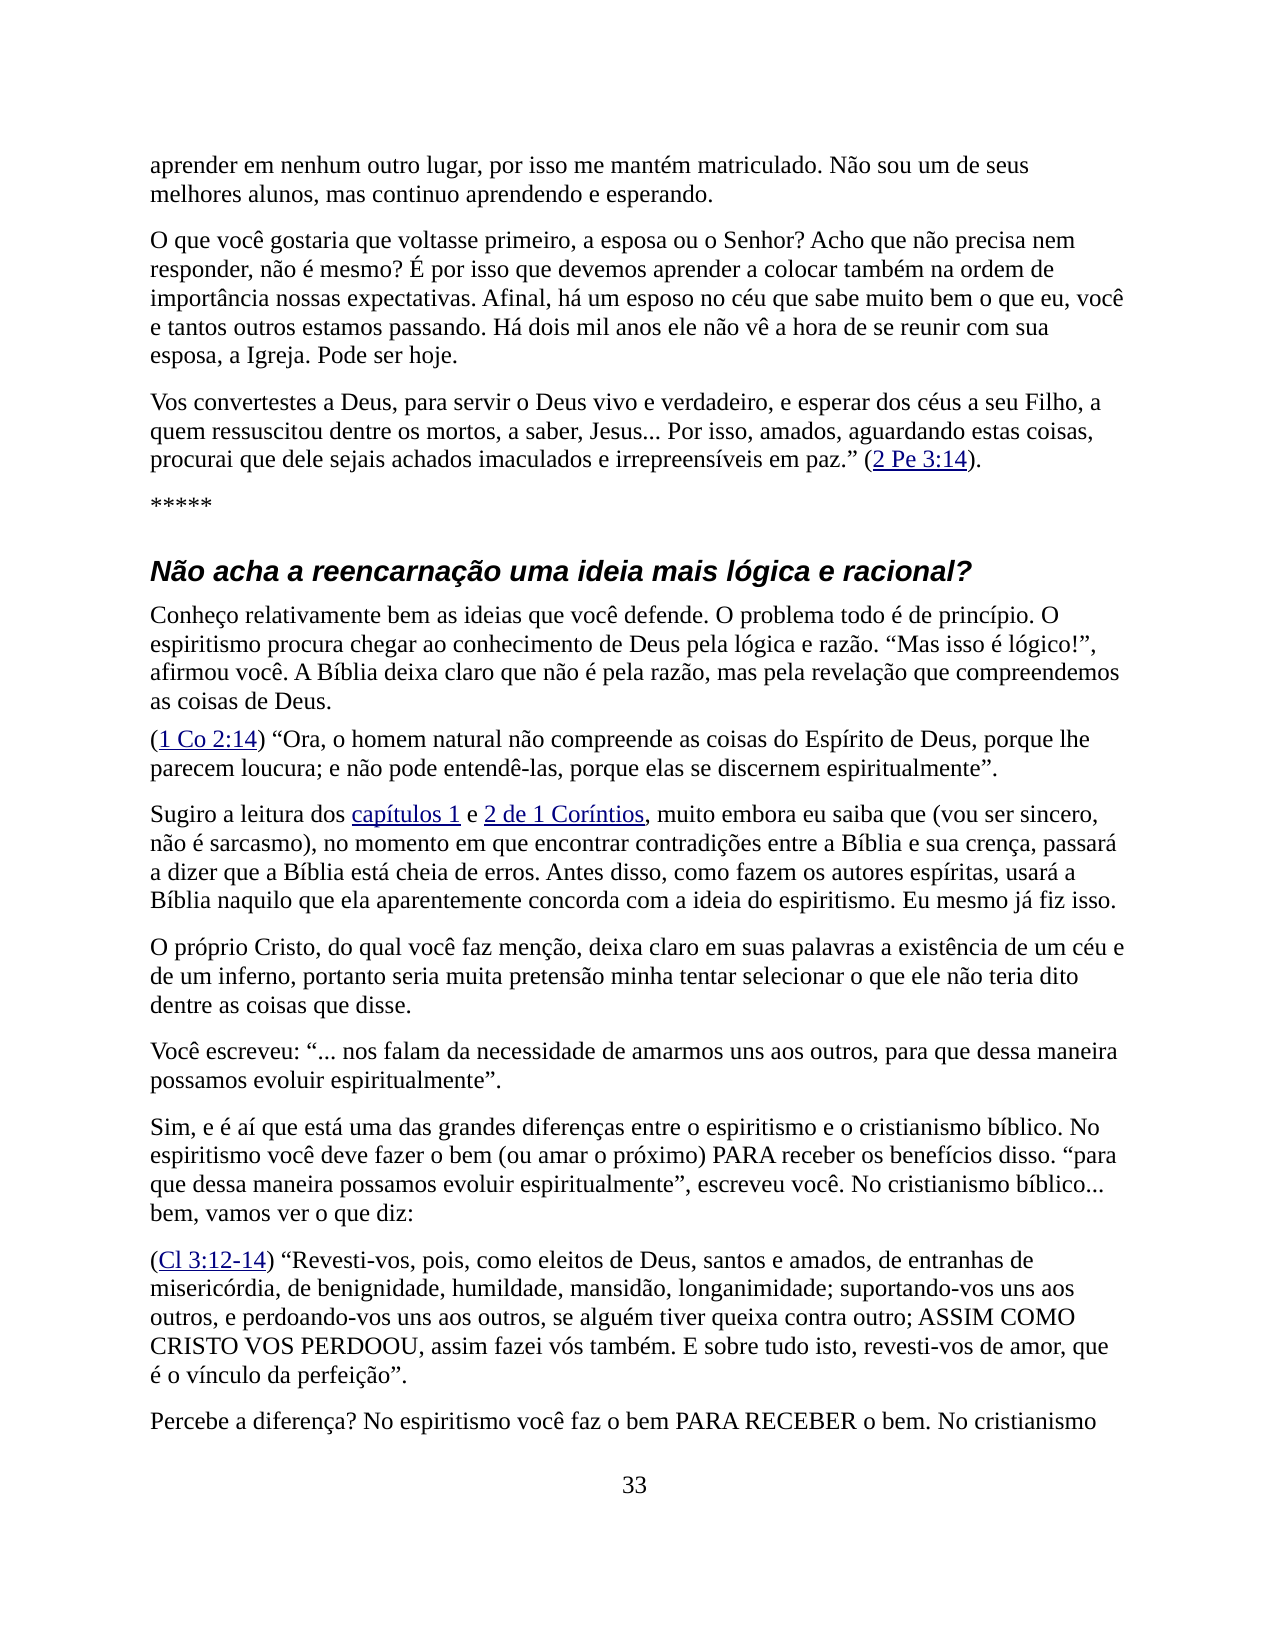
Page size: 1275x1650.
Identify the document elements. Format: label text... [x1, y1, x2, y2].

text ***** [150, 491, 1125, 520]
text Vos convertestes a Deus, para servir o Deus vivo e verdadeiro, e esperar dos céus a seu Filho, a quem ressuscitou dentre os mortos, a saber, Jesus... Por isso, amados, aguardando estas coisas, procurai que dele sejais achados imaculados e irrepreensíveis em paz.” (2 Pe 3:14). [150, 387, 1125, 473]
text (Cl 3:12-14) “Revesti-vos, pois, como eleitos de Deus, santos e amados, de entranhas de misericórdia, de benignidade, humildade, mansidão, longanimidade; suportando-vos uns aos outros, e perdoando-vos uns aos outros, se alguém tiver queixa contra outro; ASSIM COMO CRISTO VOS PERDOOU, assim fazei vós também. E sobre tudo isto, revesti-vos de amor, que é o vínculo da perfeição”. [150, 1245, 1125, 1388]
text O próprio Cristo, do qual você faz menção, deixa claro em suas palavras a existência de um céu e de um inferno, portanto seria muita pretensão minha tentar selecionar o que ele não teria dito dentre as coisas que disse. [150, 932, 1125, 1018]
text (1 Co 2:14) “Ora, o homem natural não compreende as coisas do Espírito de Deus, porque lhe parecem loucura; e não pode entendê-las, porque elas se discernem espiritualmente”. [150, 724, 1125, 781]
text Conheço relativamente bem as ideias que você defende. O problema todo é de princípio. O espiritismo procura chegar ao conhecimento de Deus pela lógica e razão. “Mas isso é lógico!”, afirmou você. A Bíblia deixa claro que não é pela razão, mas pela revelação que compreendemos as coisas de Deus. [150, 600, 1125, 715]
text aprender em nenhum outro lugar, por isso me mantém matriculado. Não sou um de seus melhores alunos, mas continuo aprendendo e esperando. [150, 150, 1125, 207]
text Você escreveu: “... nos falam da necessidade de amarmos uns aos outros, para que dessa maneira possamos evoluir espiritualmente”. [150, 1036, 1125, 1094]
subtitle Não acha a reencarnação uma ideia mais lógica e racional? [150, 554, 1125, 587]
text O que você gostaria que voltasse primeiro, a esposa ou o Senhor? Acho que não precisa nem responder, não é mesmo? É por isso que devemos aprender a colocar também na ordem de importância nossas expectativas. Afinal, há um esposo no céu que sabe muito bem o que eu, você e tantos outros estamos passando. Há dois mil anos ele não vê a hora de se reunir com sua esposa, a Igreja. Pode ser hoje. [150, 225, 1125, 369]
text Percebe a diferença? No espiritismo você faz o bem PARA RECEBER o bem. No cristianismo [150, 1406, 1125, 1435]
text Sim, e é aí que está uma das grandes diferenças entre o espiritismo e o cristianismo bíblico. No espiritismo você deve fazer o bem (ou amar o próximo) PARA receber os benefícios disso. “para que dessa maneira possamos evoluir espiritualmente”, escreveu você. No cristianismo bíblico... bem, vamos ver o que diz: [150, 1112, 1125, 1227]
text Sugiro a leitura dos capítulos 1 e 2 de 1 Coríntios, muito embora eu saiba que (vou ser sincero, não é sarcasmo), no momento em que encontrar contradições entre a Bíblia e sua crença, passará a dizer que a Bíblia está cheia de erros. Antes disso, como fazem os autores espíritas, usará a Bíblia naquilo que ela aparentemente concorda com a ideia do espiritismo. Eu mesmo já fiz isso. [150, 799, 1125, 914]
